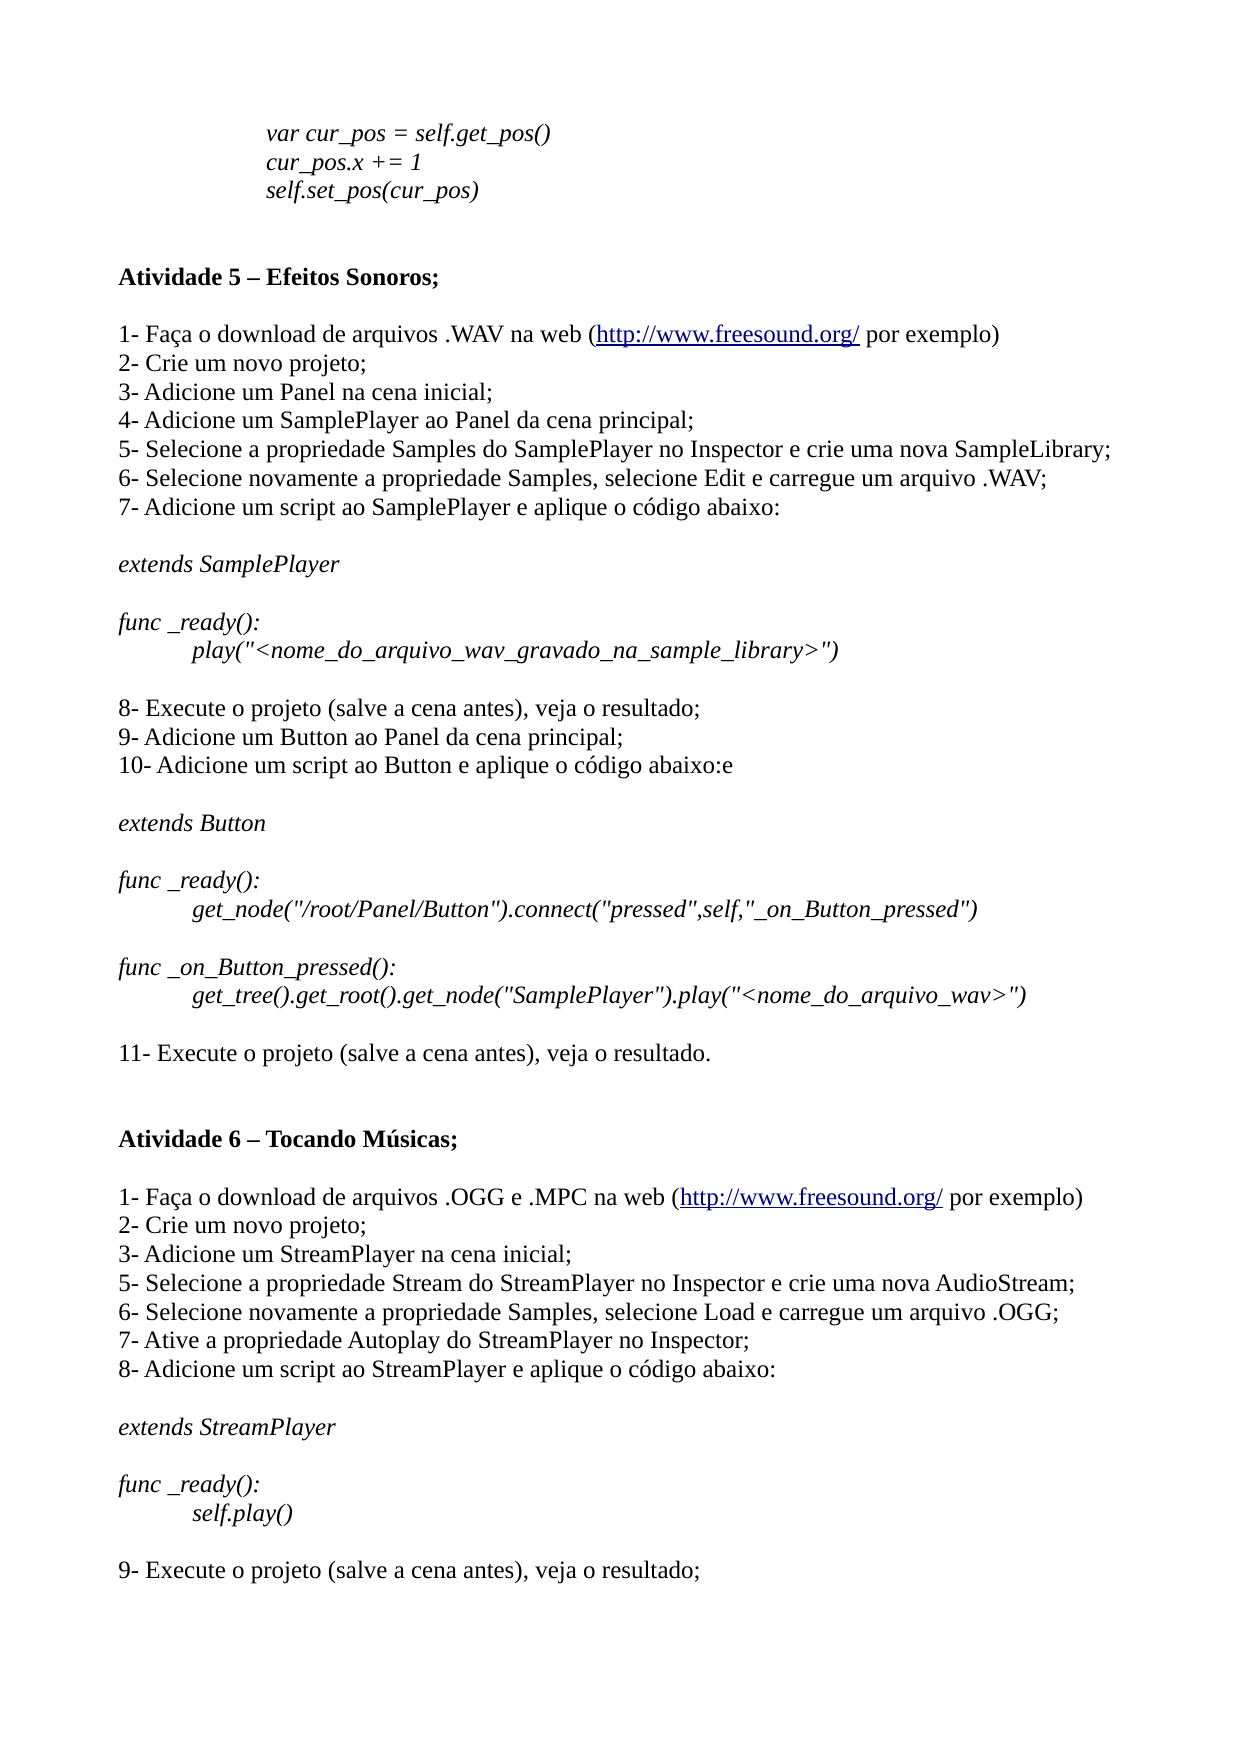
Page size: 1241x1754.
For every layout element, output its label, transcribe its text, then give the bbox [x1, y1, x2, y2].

text func _on_Button_pressed(): [118, 952, 1122, 981]
text cur_pos.x += 1 [118, 147, 1122, 176]
text 11- Execute o projeto (salve a cena antes), veja o resultado. [118, 1038, 1122, 1067]
text func _ready(): [118, 1469, 1122, 1498]
text Atividade 5 – Efeitos Sonoros; [118, 262, 1122, 291]
text get_node("/root/Panel/Button").connect("pressed",self,"_on_Button_pressed") [118, 894, 1122, 923]
text func _ready(): [118, 607, 1122, 636]
text extends Button [118, 808, 1122, 837]
text self.set_pos(cur_pos) [118, 176, 1122, 204]
text self.play() [118, 1498, 1122, 1527]
text 8- Adicione um script ao StreamPlayer e aplique o código abaixo: [118, 1354, 1122, 1383]
text 7- Adicione um script ao SamplePlayer e aplique o código abaixo: [118, 492, 1122, 521]
text extends StreamPlayer [118, 1412, 1122, 1441]
text 3- Adicione um StreamPlayer na cena inicial; [118, 1239, 1122, 1268]
text 4- Adicione um SamplePlayer ao Panel da cena principal; [118, 406, 1122, 434]
text Atividade 6 – Tocando Músicas; [118, 1124, 1122, 1153]
text 10- Adicione um script ao Button e aplique o código abaixo:e [118, 751, 1122, 779]
text 1- Faça o download de arquivos .WAV na web (http://www.freesound.org/ por exemplo) [118, 319, 1122, 348]
text 3- Adicione um Panel na cena inicial; [118, 377, 1122, 406]
text 2- Crie um novo projeto; [118, 1211, 1122, 1239]
text 5- Selecione a propriedade Samples do SamplePlayer no Inspector e crie uma nova SampleLibrary; [118, 434, 1122, 463]
text 8- Execute o projeto (salve a cena antes), veja o resultado; [118, 693, 1122, 722]
text 7- Ative a propriedade Autoplay do StreamPlayer no Inspector; [118, 1326, 1122, 1354]
text 2- Crie um novo projeto; [118, 348, 1122, 377]
text var cur_pos = self.get_pos() [118, 118, 1122, 147]
text 6- Selecione novamente a propriedade Samples, selecione Edit e carregue um arquivo .WAV; [118, 463, 1122, 492]
text get_tree().get_root().get_node("SamplePlayer").play("<nome_do_arquivo_wav>") [118, 981, 1122, 1009]
text func _ready(): [118, 866, 1122, 894]
text 9- Execute o projeto (salve a cena antes), veja o resultado; [118, 1556, 1122, 1584]
text 9- Adicione um Button ao Panel da cena principal; [118, 722, 1122, 751]
text 6- Selecione novamente a propriedade Samples, selecione Load e carregue um arquivo .OGG; [118, 1297, 1122, 1326]
text extends SamplePlayer [118, 549, 1122, 578]
text play("<nome_do_arquivo_wav_gravado_na_sample_library>") [118, 636, 1122, 664]
text 5- Selecione a propriedade Stream do StreamPlayer no Inspector e crie uma nova AudioStream; [118, 1268, 1122, 1297]
text 1- Faça o download de arquivos .OGG e .MPC na web (http://www.freesound.org/ por exemplo) [118, 1182, 1122, 1211]
